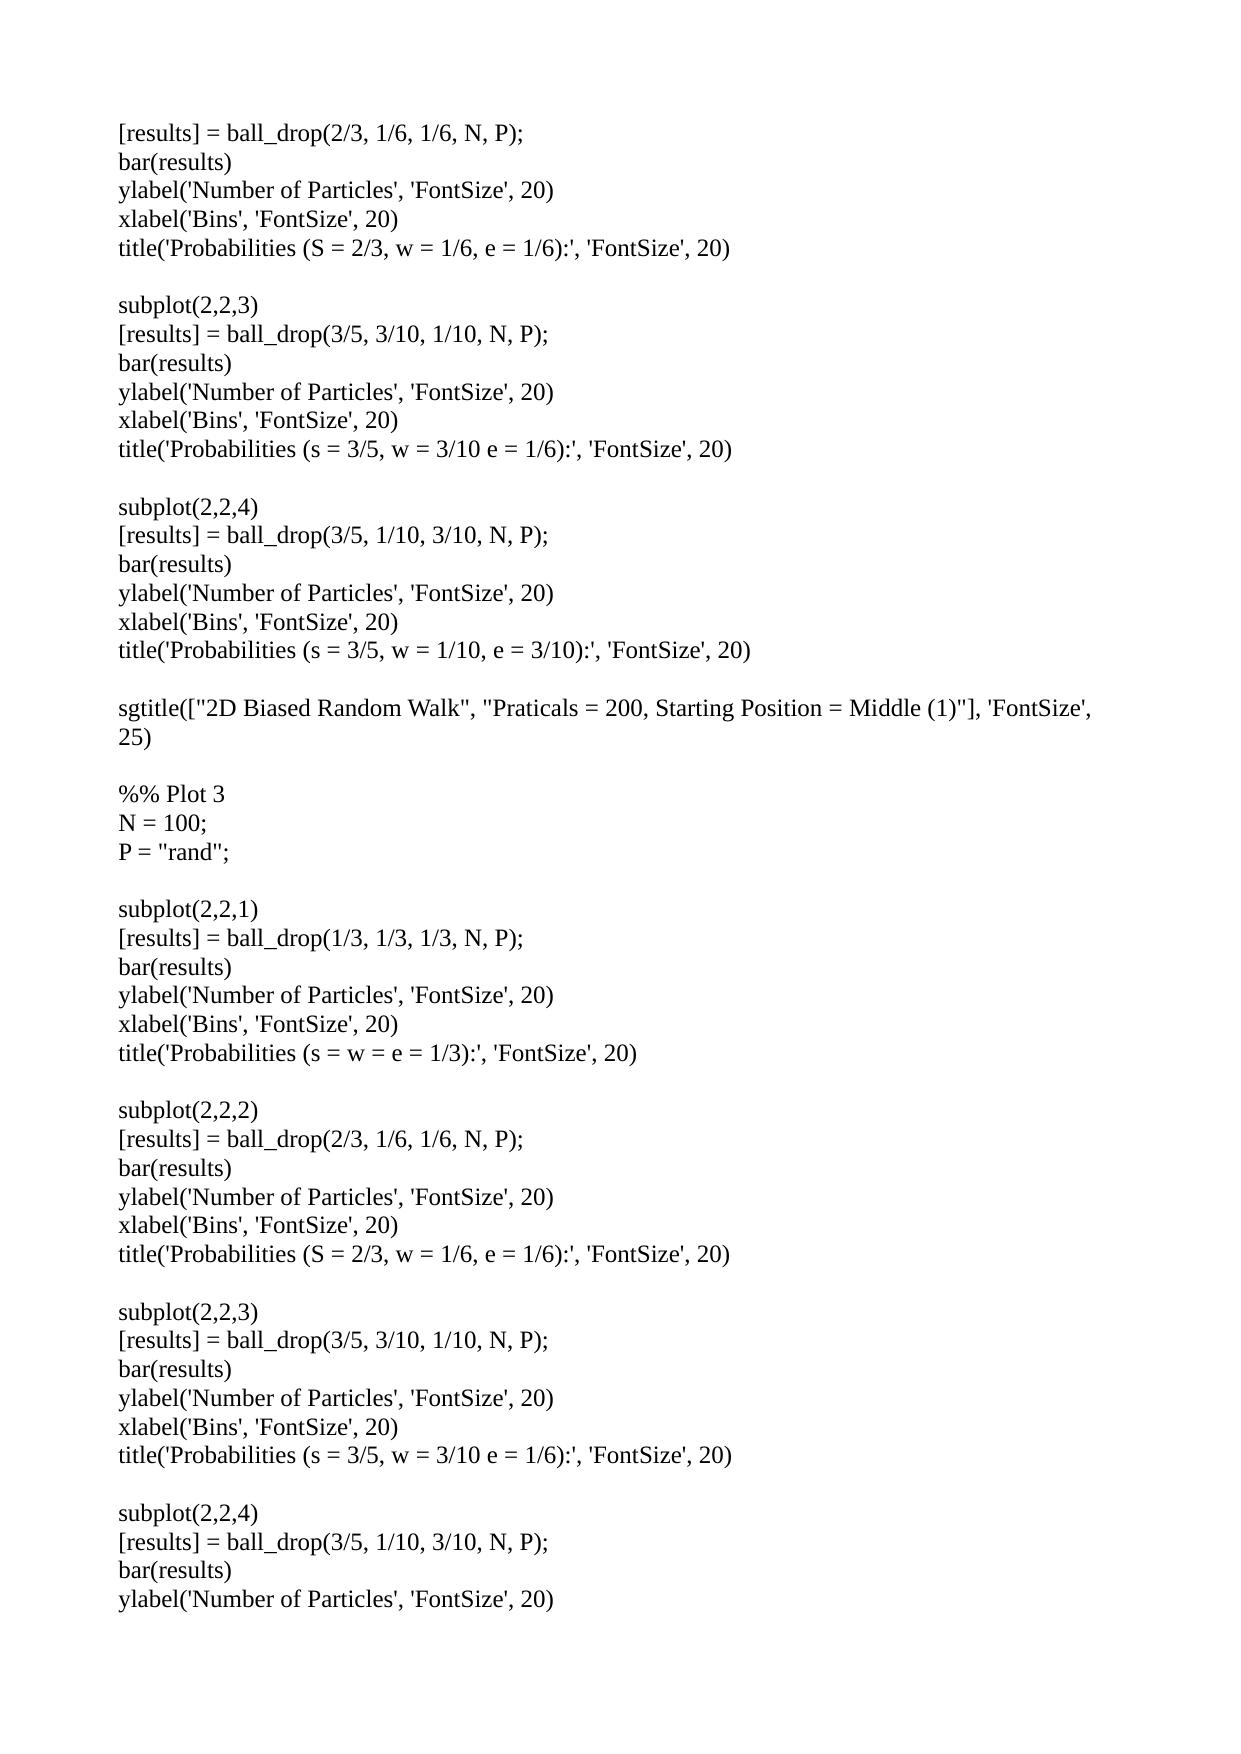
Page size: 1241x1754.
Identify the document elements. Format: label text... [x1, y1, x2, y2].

text [results] = ball_drop(3/5, 3/10, 1/10, N, P); [118, 319, 1122, 348]
text ylabel('Number of Particles', 'FontSize', 20) [118, 981, 1122, 1009]
text title('Probabilities (s = 3/5, w = 1/10, e = 3/10):', 'FontSize', 20) [118, 636, 1122, 664]
text bar(results) [118, 348, 1122, 377]
text subplot(2,2,1) [118, 894, 1122, 923]
text subplot(2,2,4) [118, 492, 1122, 521]
text xlabel('Bins', 'FontSize', 20) [118, 1211, 1122, 1239]
text ylabel('Number of Particles', 'FontSize', 20) [118, 578, 1122, 607]
text N = 100; [118, 808, 1122, 837]
text [results] = ball_drop(3/5, 1/10, 3/10, N, P); [118, 521, 1122, 549]
text ylabel('Number of Particles', 'FontSize', 20) [118, 377, 1122, 406]
text [results] = ball_drop(3/5, 1/10, 3/10, N, P); [118, 1527, 1122, 1556]
text bar(results) [118, 1556, 1122, 1584]
text P = "rand"; [118, 837, 1122, 866]
text title('Probabilities (s = w = e = 1/3):', 'FontSize', 20) [118, 1038, 1122, 1067]
text title('Probabilities (S = 2/3, w = 1/6, e = 1/6):', 'FontSize', 20) [118, 1239, 1122, 1268]
text bar(results) [118, 1153, 1122, 1182]
text ylabel('Number of Particles', 'FontSize', 20) [118, 176, 1122, 204]
text bar(results) [118, 549, 1122, 578]
text xlabel('Bins', 'FontSize', 20) [118, 607, 1122, 636]
text ylabel('Number of Particles', 'FontSize', 20) [118, 1182, 1122, 1211]
text bar(results) [118, 147, 1122, 176]
text xlabel('Bins', 'FontSize', 20) [118, 204, 1122, 233]
text subplot(2,2,4) [118, 1498, 1122, 1527]
text [results] = ball_drop(1/3, 1/3, 1/3, N, P); [118, 923, 1122, 952]
text [results] = ball_drop(3/5, 3/10, 1/10, N, P); [118, 1326, 1122, 1354]
text sgtitle(["2D Biased Random Walk", "Praticals = 200, Starting Position = Middle (1)"], 'FontSize', 25) [118, 693, 1122, 751]
text bar(results) [118, 1354, 1122, 1383]
text subplot(2,2,3) [118, 291, 1122, 319]
text subplot(2,2,2) [118, 1096, 1122, 1124]
text bar(results) [118, 952, 1122, 981]
text title('Probabilities (S = 2/3, w = 1/6, e = 1/6):', 'FontSize', 20) [118, 233, 1122, 262]
text title('Probabilities (s = 3/5, w = 3/10 e = 1/6):', 'FontSize', 20) [118, 434, 1122, 463]
text subplot(2,2,3) [118, 1297, 1122, 1326]
text ylabel('Number of Particles', 'FontSize', 20) [118, 1584, 1122, 1613]
text xlabel('Bins', 'FontSize', 20) [118, 1009, 1122, 1038]
text ylabel('Number of Particles', 'FontSize', 20) [118, 1383, 1122, 1412]
text xlabel('Bins', 'FontSize', 20) [118, 1412, 1122, 1441]
text [results] = ball_drop(2/3, 1/6, 1/6, N, P); [118, 1124, 1122, 1153]
text title('Probabilities (s = 3/5, w = 3/10 e = 1/6):', 'FontSize', 20) [118, 1441, 1122, 1469]
text xlabel('Bins', 'FontSize', 20) [118, 406, 1122, 434]
text %% Plot 3 [118, 779, 1122, 808]
text [results] = ball_drop(2/3, 1/6, 1/6, N, P); [118, 118, 1122, 147]
